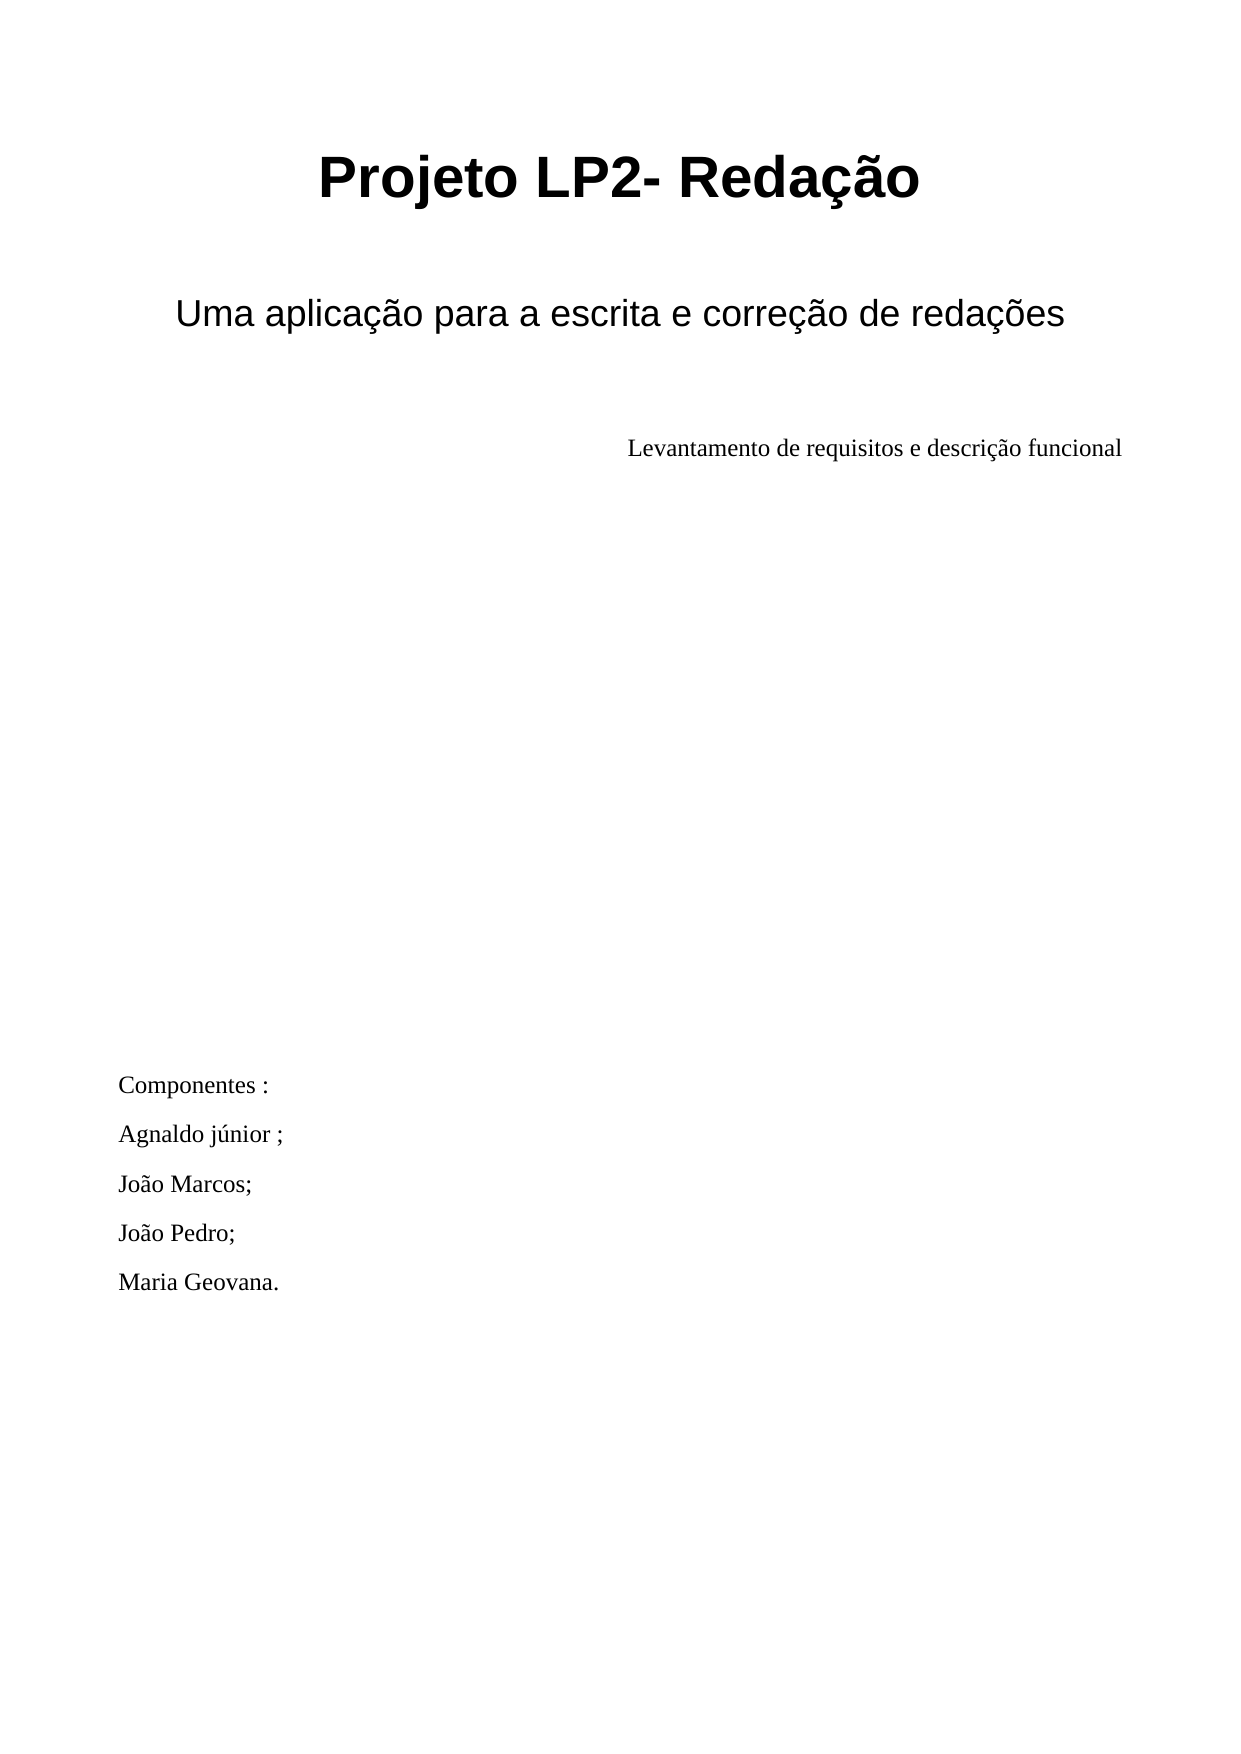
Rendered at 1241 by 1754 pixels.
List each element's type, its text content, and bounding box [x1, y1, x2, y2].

text Componentes : [118, 1071, 1122, 1099]
text Levantamento de requisitos e descrição funcional [118, 433, 1122, 461]
text João Marcos; [118, 1169, 1122, 1197]
title Projeto LP2- Redação [118, 143, 1122, 210]
text Maria Geovana. [118, 1267, 1122, 1296]
subtitle Uma aplicação para a escrita e correção de redações [118, 291, 1122, 334]
text Agnaldo júnior ; [118, 1119, 1122, 1148]
text João Pedro; [118, 1218, 1122, 1246]
